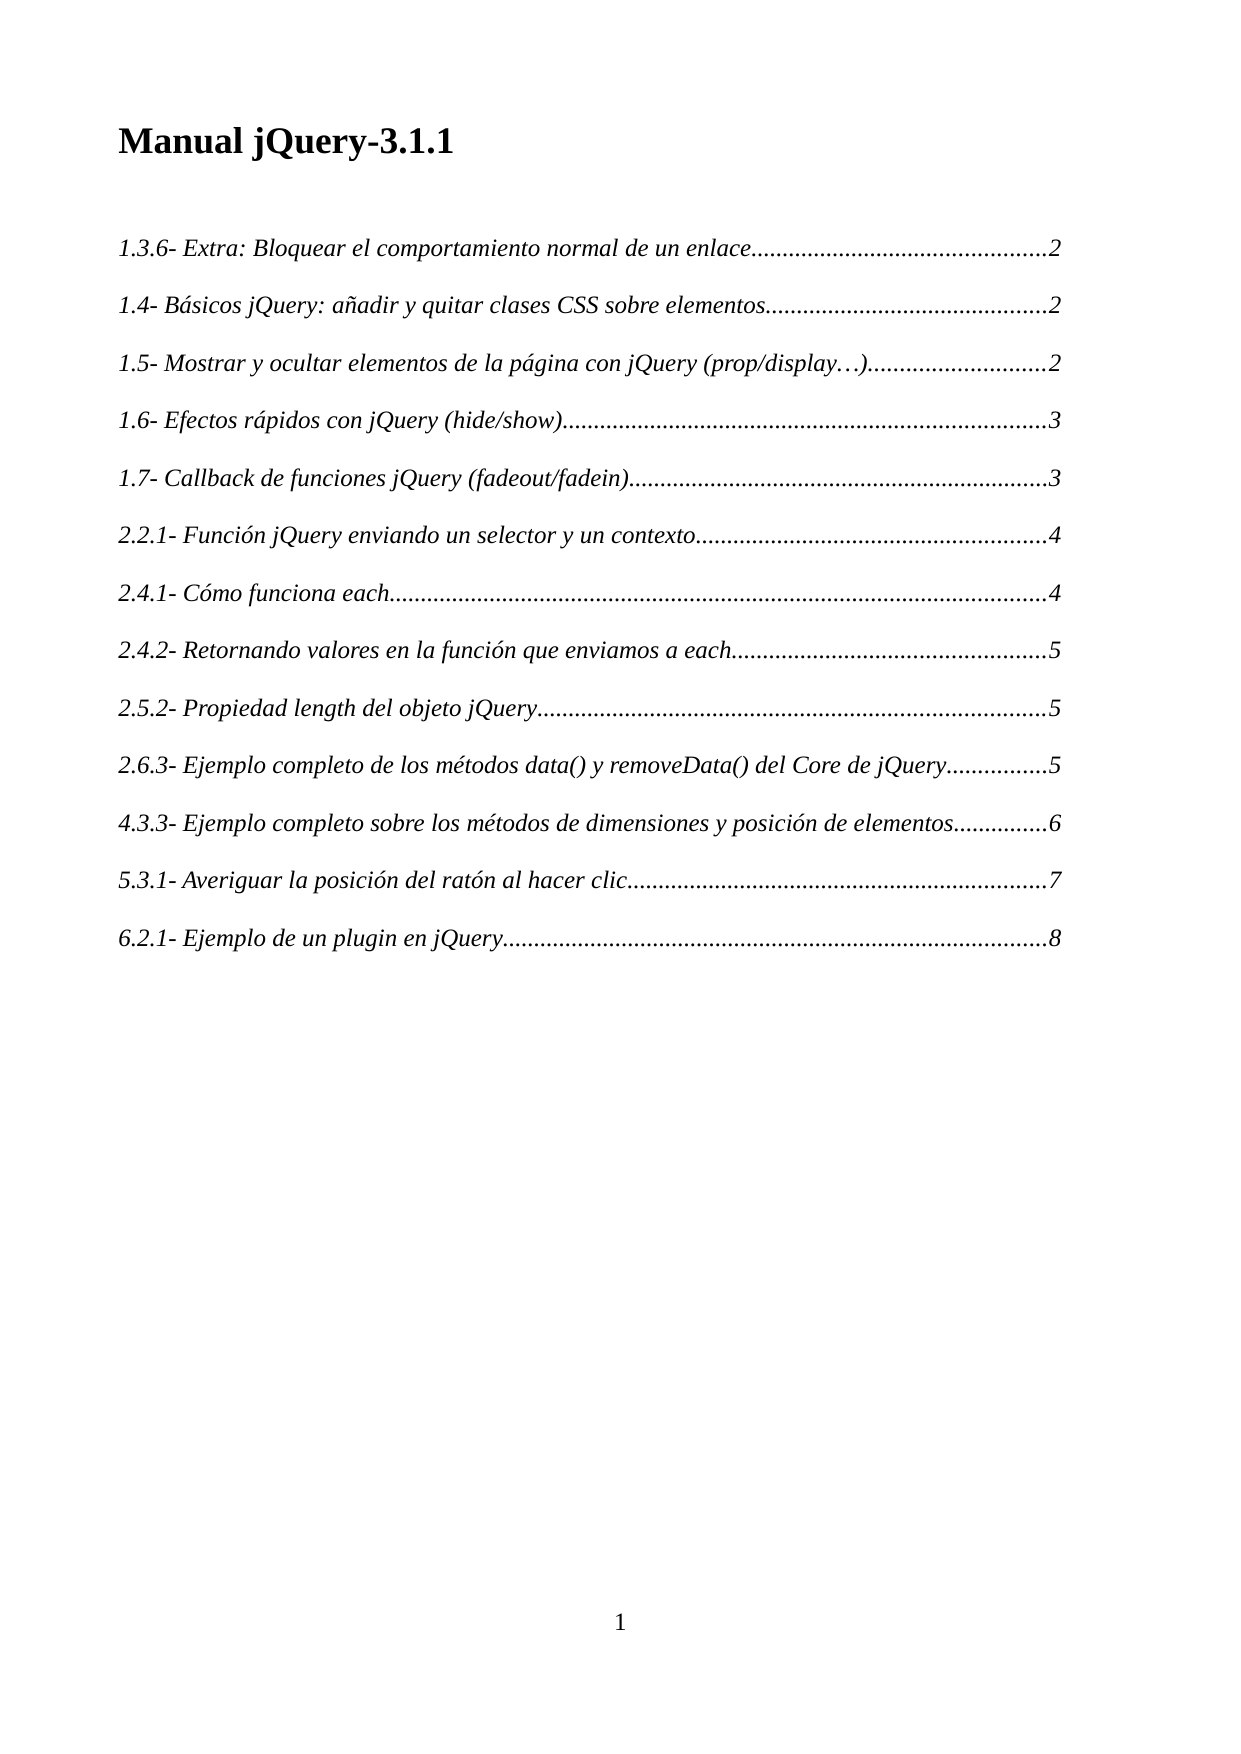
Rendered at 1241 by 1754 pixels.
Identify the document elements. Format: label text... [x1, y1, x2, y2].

text 1.4- Básicos jQuery: añadir y quitar clases CSS sobre elementos 2 [118, 291, 1122, 319]
text 2.6.3- Ejemplo completo de los métodos data() y removeData() del Core de jQuery 5 [118, 751, 1122, 779]
text 6.2.1- Ejemplo de un plugin en jQuery 8 [118, 923, 1122, 952]
text 4.3.3- Ejemplo completo sobre los métodos de dimensiones y posición de elementos 6 [118, 808, 1122, 837]
text 2.2.1- Función jQuery enviando un selector y un contexto 4 [118, 521, 1122, 549]
text 1.3.6- Extra: Bloquear el comportamiento normal de un enlace 2 [118, 233, 1122, 262]
text 1.7- Callback de funciones jQuery (fadeout/fadein) 3 [118, 463, 1122, 492]
text 2.5.2- Propiedad length del objeto jQuery 5 [118, 693, 1122, 722]
text 2.4.1- Cómo funciona each 4 [118, 578, 1122, 607]
text 5.3.1- Averiguar la posición del ratón al hacer clic 7 [118, 866, 1122, 894]
text 2.4.2- Retornando valores en la función que enviamos a each 5 [118, 636, 1122, 664]
text 1.5- Mostrar y ocultar elementos de la página con jQuery (prop/display…) 2 [118, 348, 1122, 377]
text 1.6- Efectos rápidos con jQuery (hide/show) 3 [118, 406, 1122, 434]
text Manual jQuery-3.1.1 [118, 118, 1122, 161]
